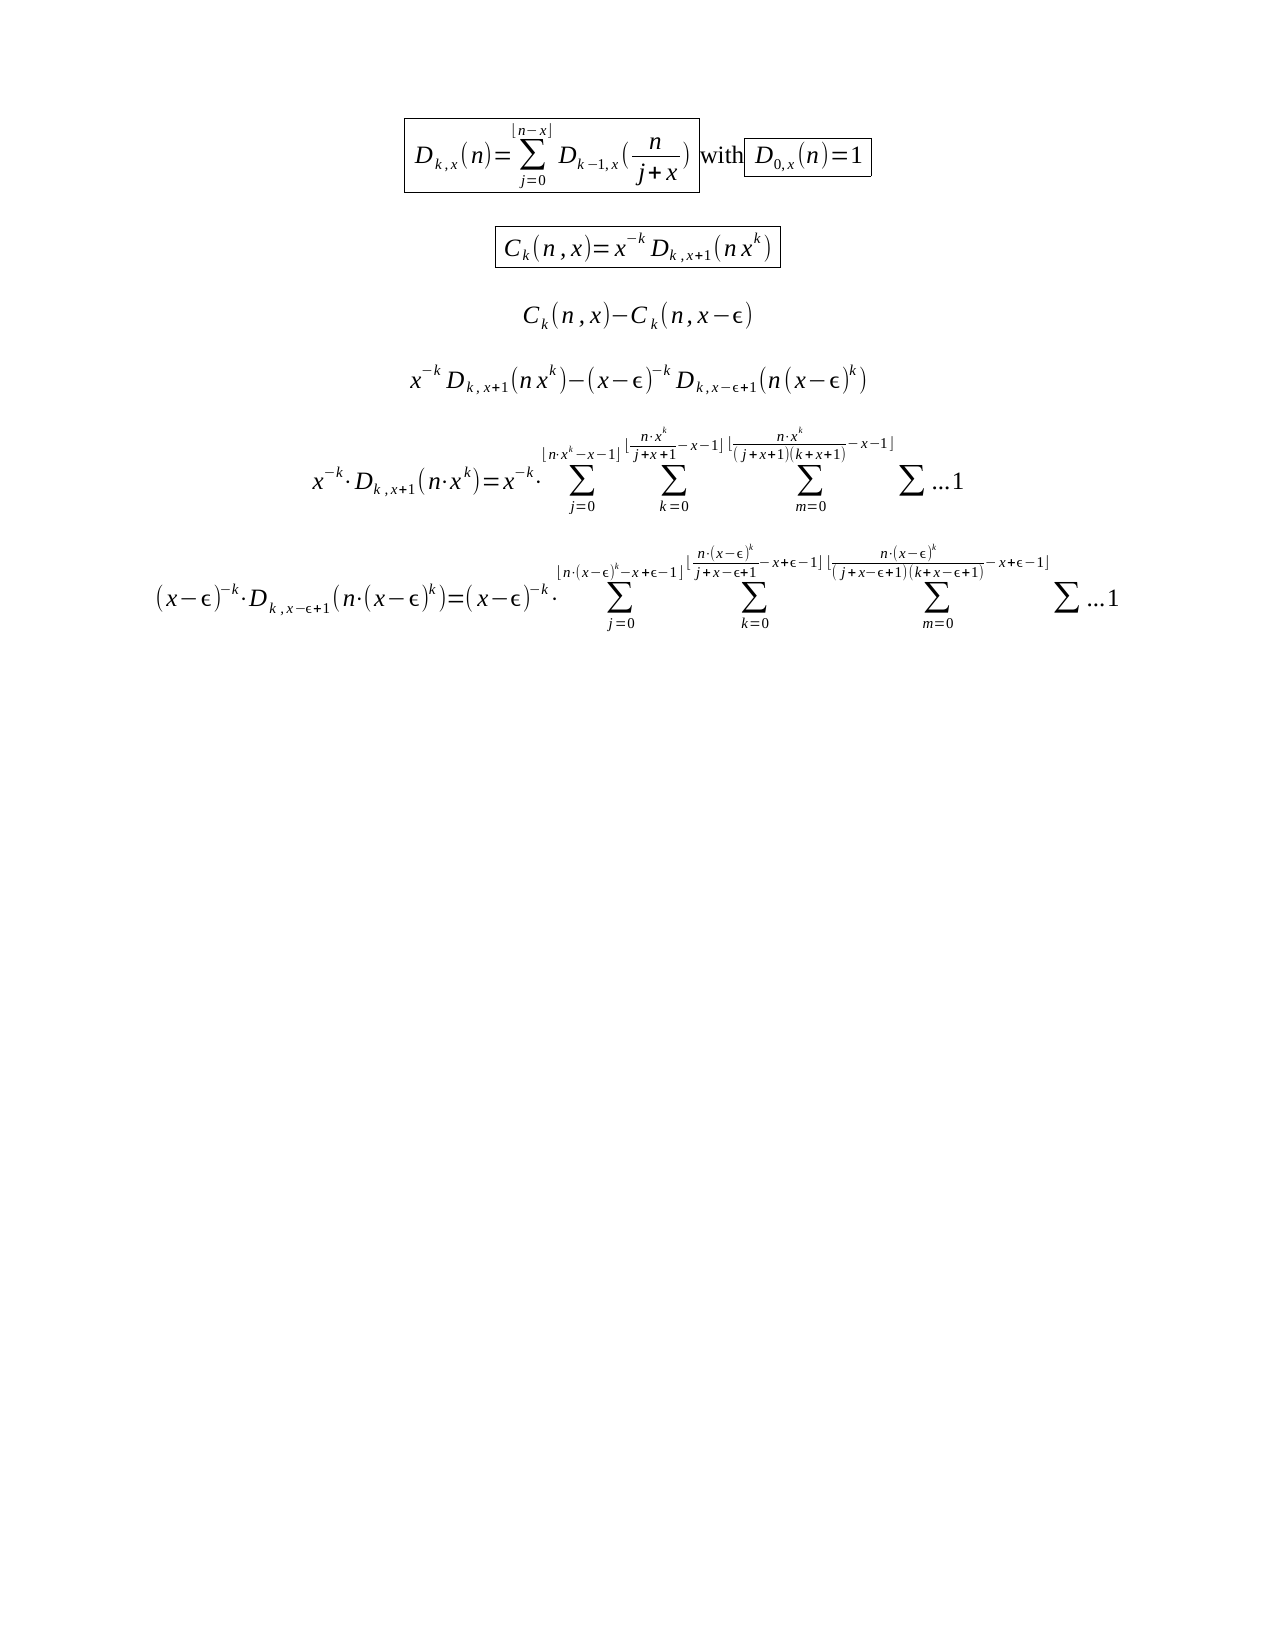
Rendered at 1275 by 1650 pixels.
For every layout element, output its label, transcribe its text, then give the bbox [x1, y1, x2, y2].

text with [118, 118, 404, 192]
text with [700, 118, 1157, 192]
text with [405, 119, 699, 192]
